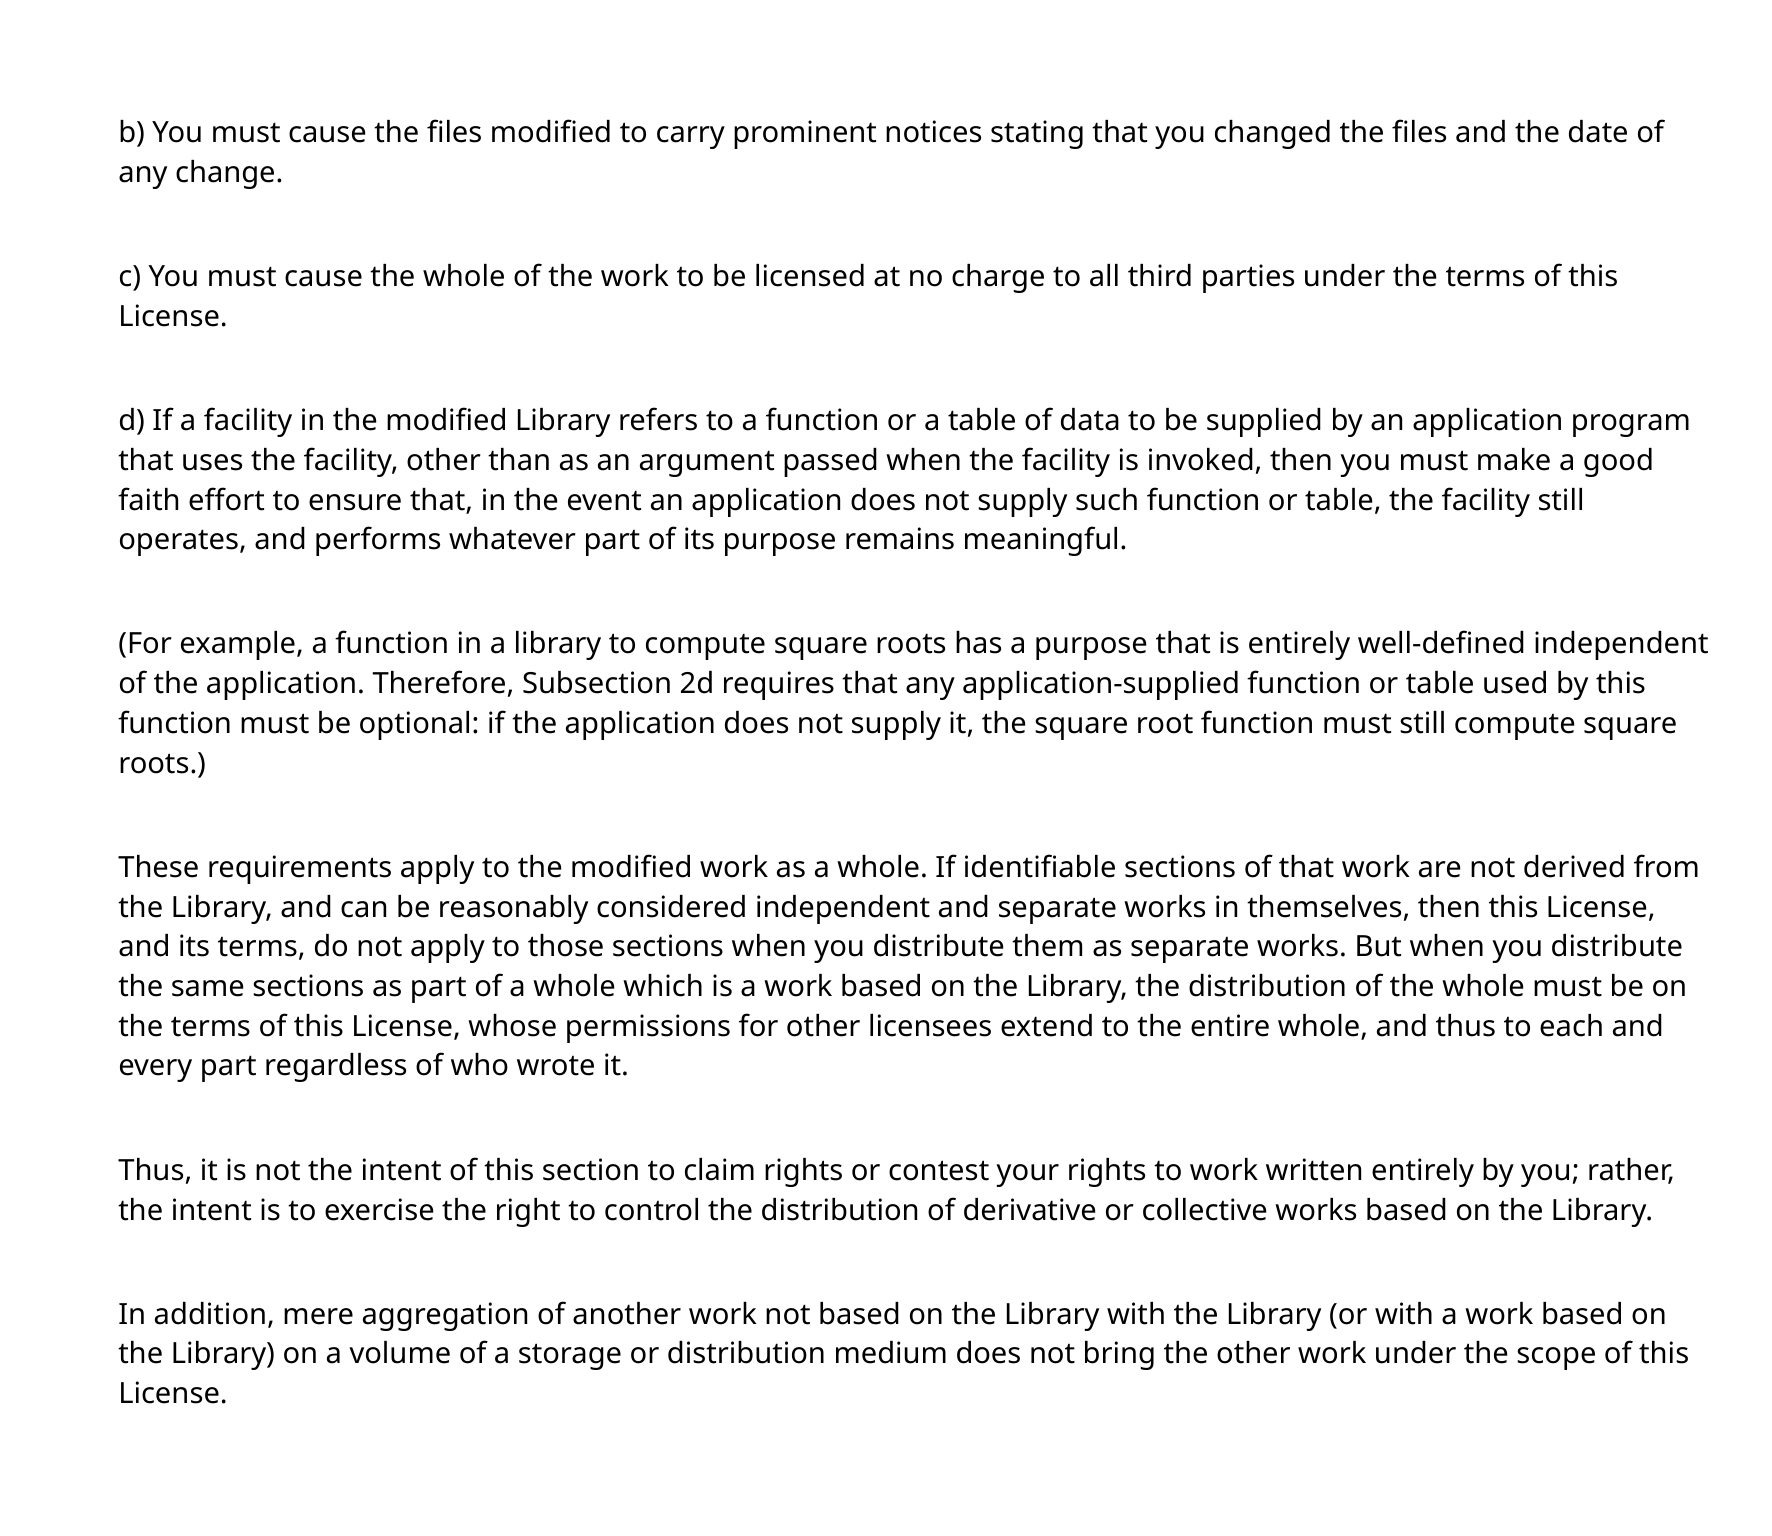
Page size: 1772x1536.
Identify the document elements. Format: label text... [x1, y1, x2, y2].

text (For example, a function in a library to compute square roots has a purpose that is entirely well-defined independent of the application. Therefore, Subsection 2d requires that any application-supplied function or table used by this function must be optional: if the application does not supply it, the square root function must still compute square roots.) [118, 623, 1713, 782]
text Thus, it is not the intent of this section to claim rights or contest your rights to work written entirely by you; rather, the intent is to exercise the right to control the distribution of derivative or collective works based on the Library. [118, 1149, 1713, 1228]
text c) You must cause the whole of the work to be licensed at no charge to all third parties under the terms of this License. [118, 255, 1713, 335]
text In addition, mere aggregation of another work not based on the Library with the Library (or with a work based on the Library) on a volume of a storage or distribution medium does not bring the other work under the scope of this License. [118, 1293, 1713, 1412]
text b) You must cause the files modified to carry prominent notices stating that you changed the files and the date of any change. [118, 111, 1713, 191]
text These requirements apply to the modified work as a whole. If identifiable sections of that work are not derived from the Library, and can be reasonably considered independent and separate works in themselves, then this License, and its terms, do not apply to those sections when you distribute them as separate works. But when you distribute the same sections as part of a whole which is a work based on the Library, the distribution of the whole must be on the terms of this License, whose permissions for other licensees extend to the entire whole, and thus to each and every part regardless of who wrote it. [118, 846, 1713, 1084]
text d) If a facility in the modified Library refers to a function or a table of data to be supplied by an application program that uses the facility, other than as an argument passed when the facility is invoked, then you must make a good faith effort to ensure that, in the event an application does not supply such function or table, the facility still operates, and performs whatever part of its purpose remains meaningful. [118, 399, 1713, 558]
